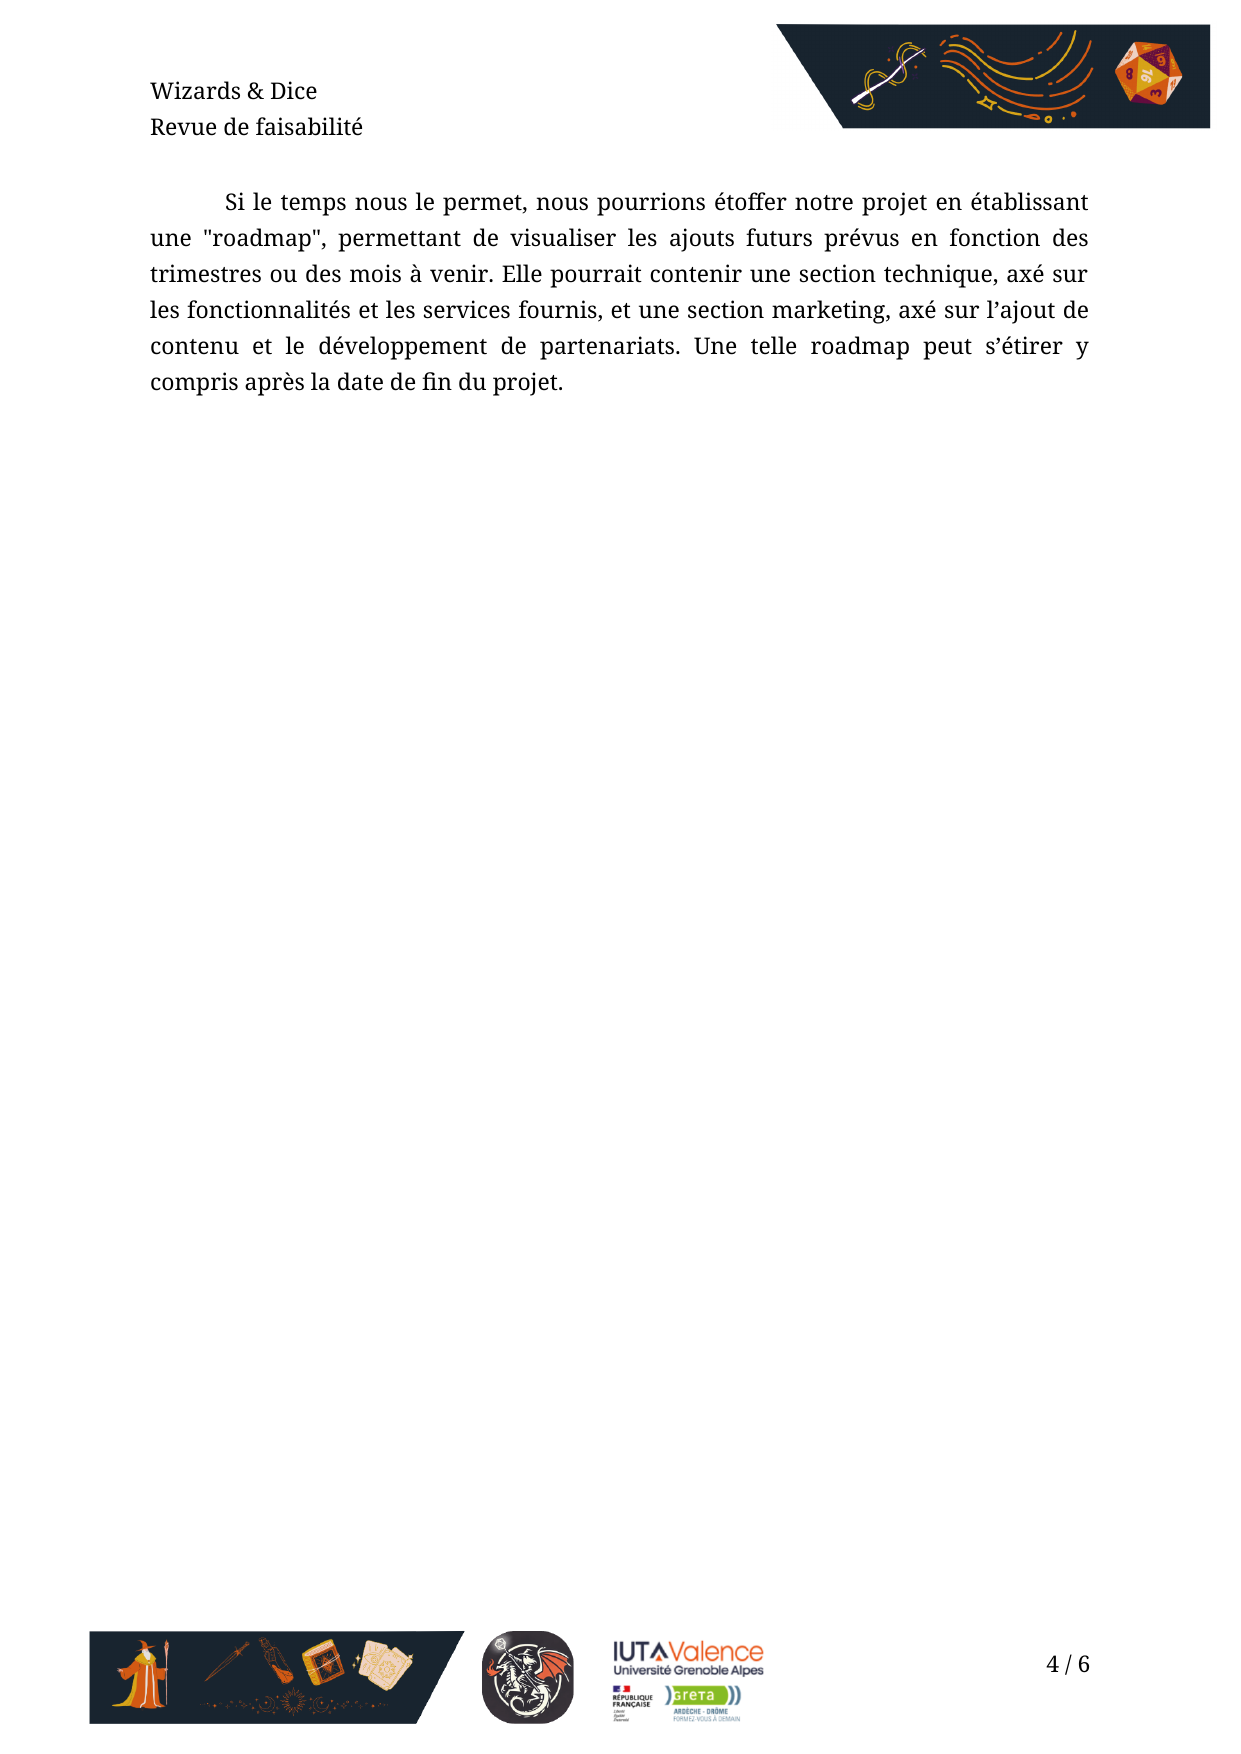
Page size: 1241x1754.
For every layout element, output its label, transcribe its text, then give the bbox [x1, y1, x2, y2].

picture [81, 1620, 788, 1733]
picture [771, 21, 1218, 131]
text Si le temps nous le permet, nous pourrions étoffer notre projet en établissant une "roadmap", permettant de visualiser les ajouts futurs prévus en fonction des trimestres ou des mois à venir. Elle pourrait contenir une section technique, axé sur les fonctionnalités et les services fournis, et une section marketing, axé sur l’ajout de contenu et le développement de partenariats. Une telle roadmap peut s’étirer y compris après la date de fin du projet. [150, 186, 1090, 397]
